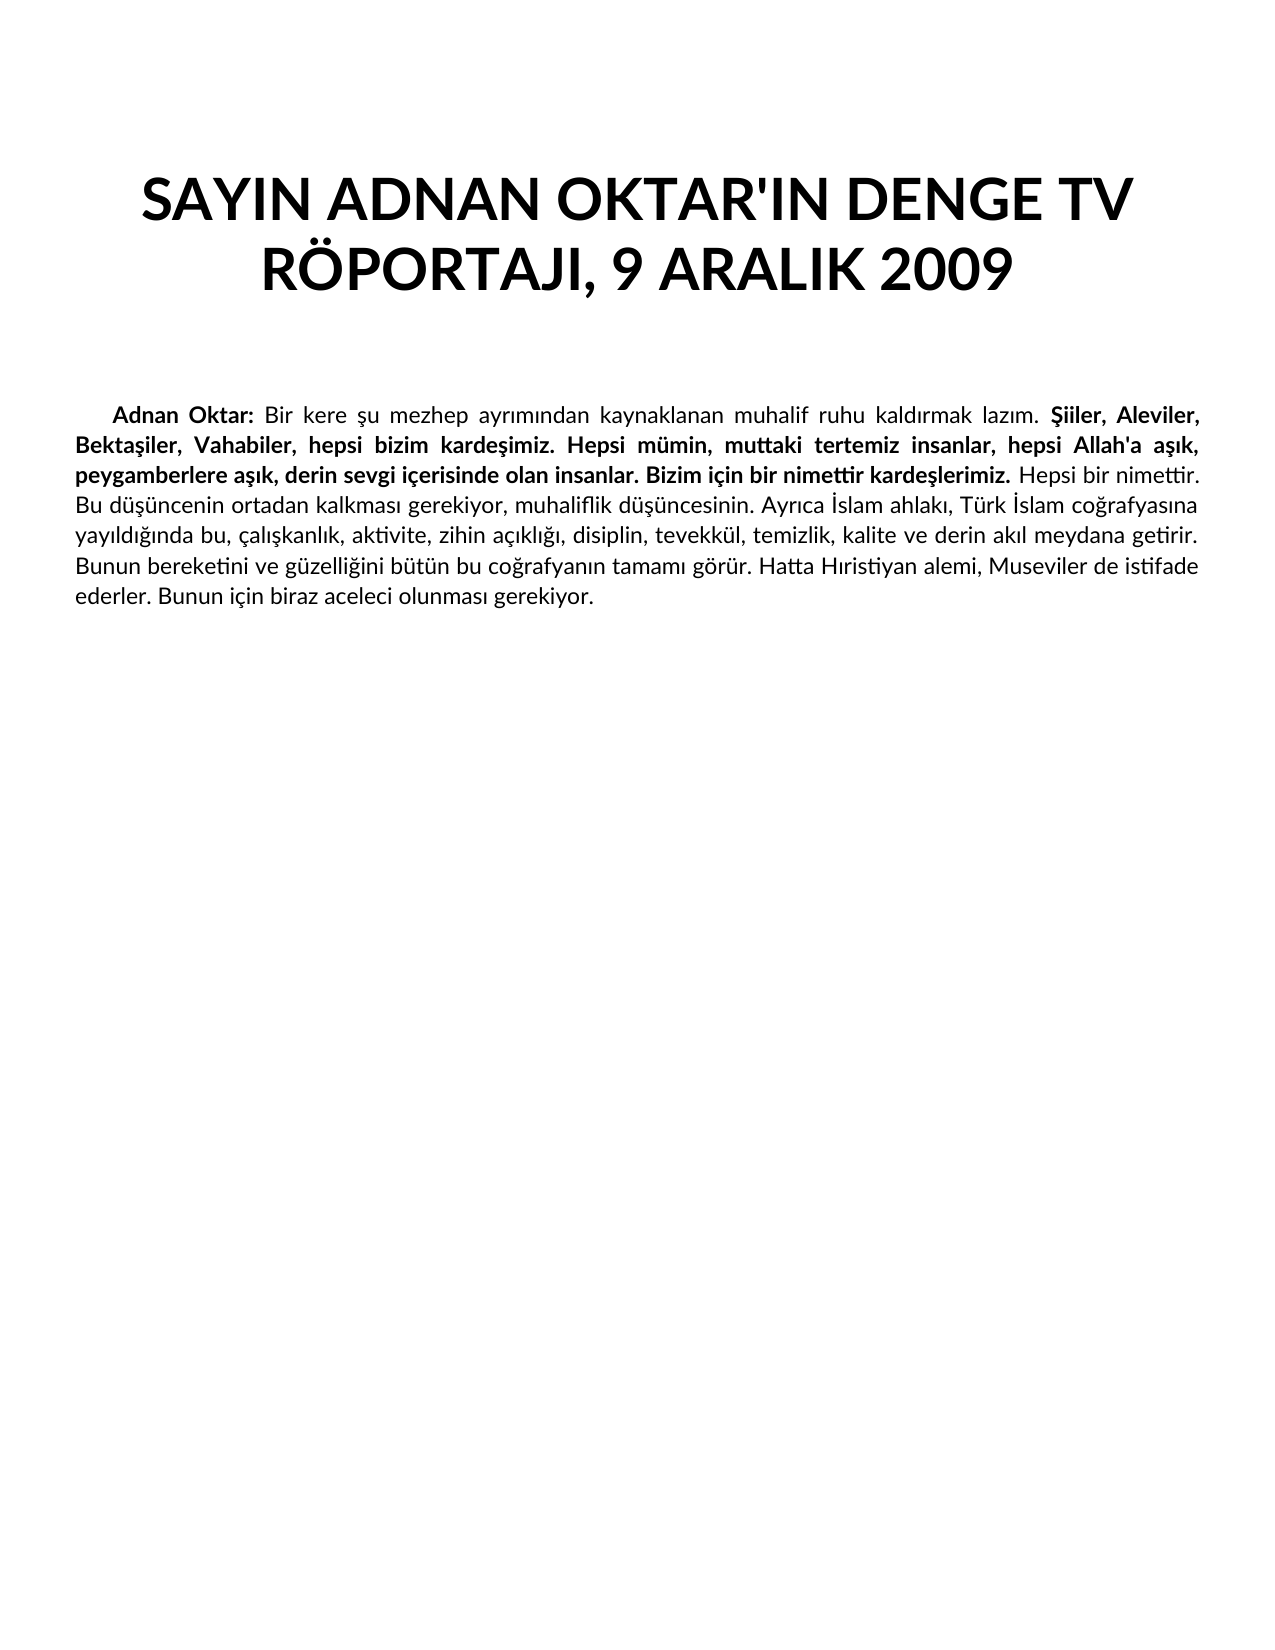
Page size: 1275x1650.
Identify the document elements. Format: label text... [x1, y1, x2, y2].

subtitle SAYIN ADNAN OKTAR'IN DENGE TV RÖPORTAJI, 9 ARALIK 2009 [75, 162, 1200, 302]
text Adnan Oktar: Bir kere şu mezhep ayrımından kaynaklanan muhalif ruhu kaldırmak lazım. Şiiler, Aleviler, Bektaşiler, Vahabiler, hepsi bizim kardeşimiz. Hepsi mümin, muttaki tertemiz insanlar, hepsi Allah'a aşık, peygamberlere aşık, derin sevgi içerisinde olan insanlar. Bizim için bir nimettir kardeşlerimiz. Hepsi bir nimettir. Bu düşüncenin ortadan kalkması gerekiyor, muhaliflik düşüncesinin. Ayrıca İslam ahlakı, Türk İslam coğrafyasına yayıldığında bu, çalışkanlık, aktivite, zihin açıklığı, disiplin, tevekkül, temizlik, kalite ve derin akıl meydana getirir. Bunun bereketini ve güzelliğini bütün bu coğrafyanın tamamı görür. Hatta Hıristiyan alemi, Museviler de istifade ederler. Bunun için biraz aceleci olunması gerekiyor. [75, 400, 1200, 609]
